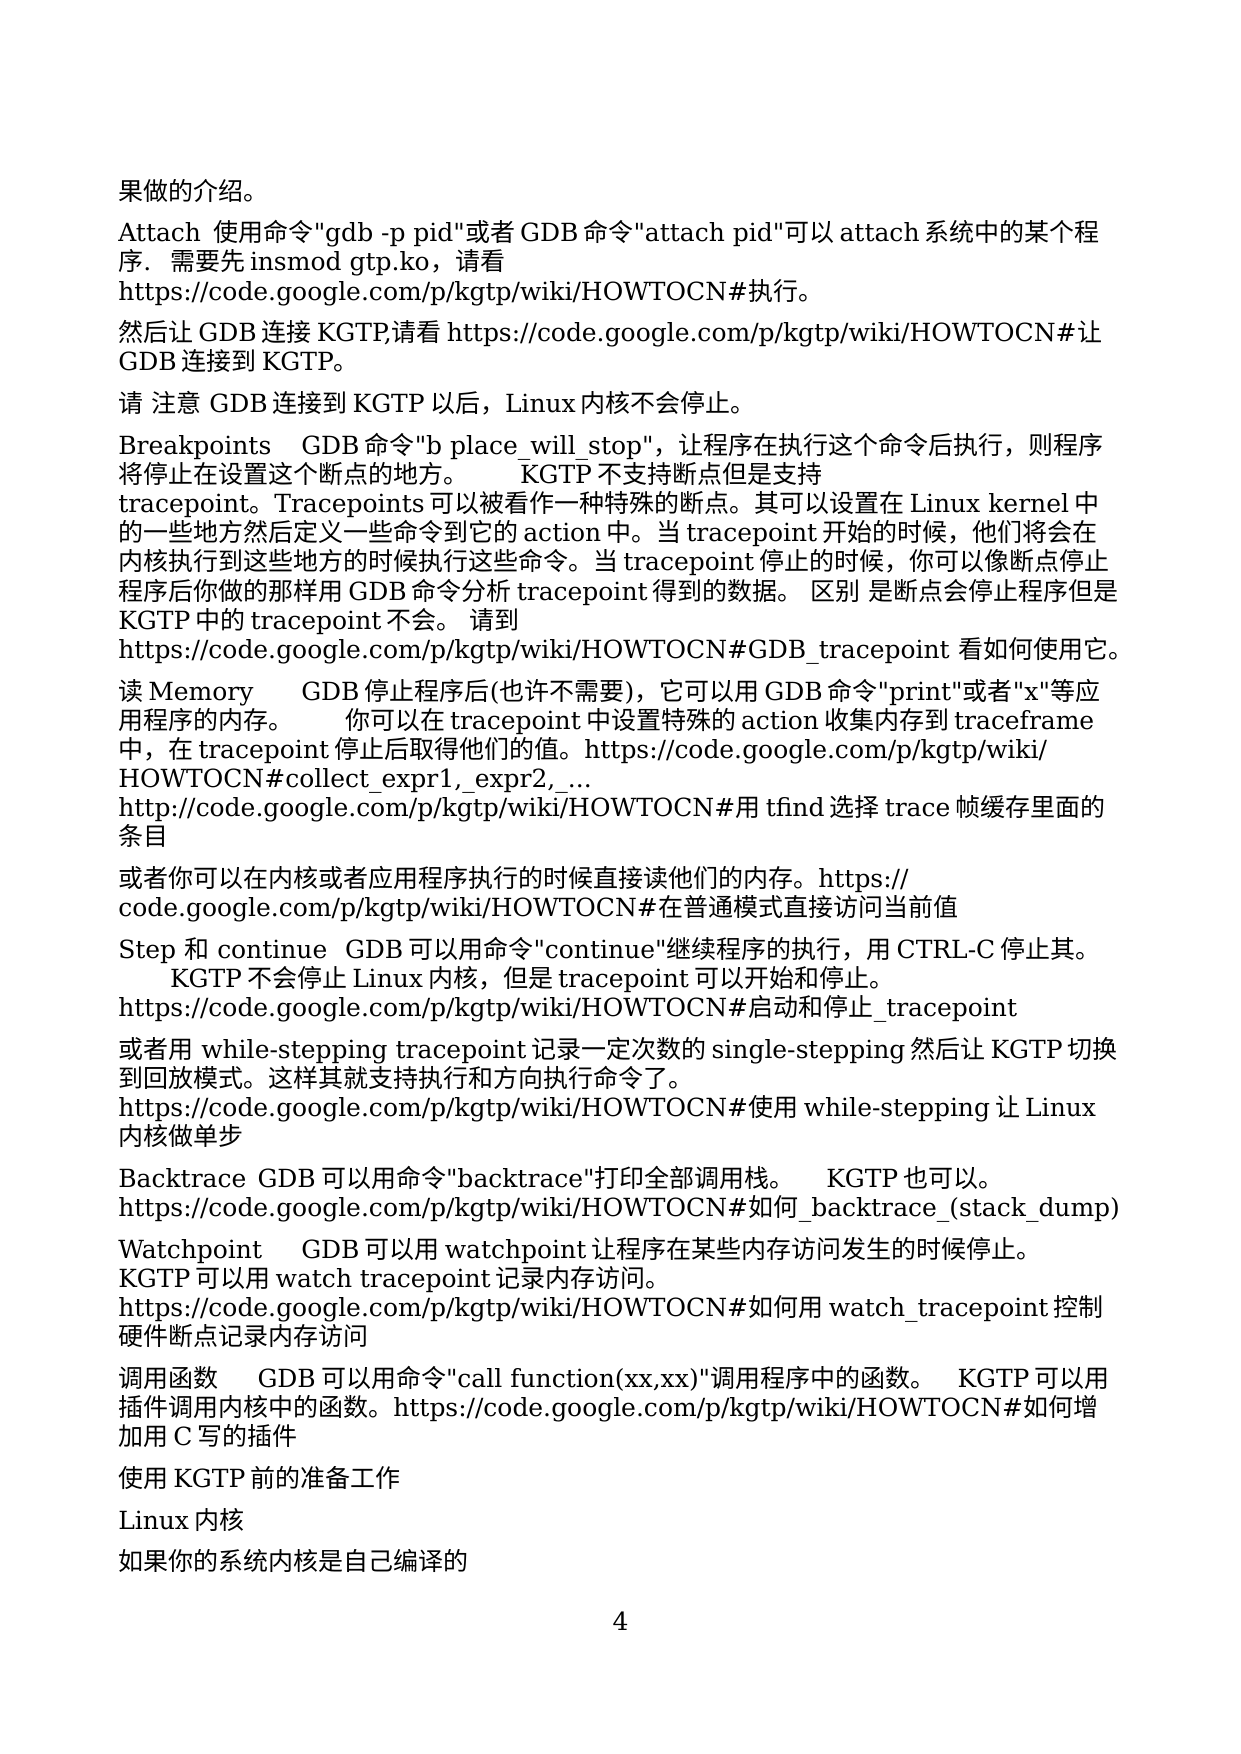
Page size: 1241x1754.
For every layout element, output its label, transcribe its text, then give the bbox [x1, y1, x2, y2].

text Watchpoint GDB可以用watchpoint让程序在某些内存访问发生的时候停止。 KGTP可以用watch tracepoint记录内存访问。 https://code.google.com/p/kgtp/wiki/HOWTOCN#如何用watch_tracepoint控制硬件断点记录内存访问 [118, 1235, 1122, 1352]
text 读Memory GDB停止程序后(也许不需要)，它可以用GDB命令"print"或者"x"等应用程序的内存。 你可以在tracepoint中设置特殊的action收集内存到traceframe中，在tracepoint停止后取得他们的值。https://code.google.com/p/kgtp/wiki/HOWTOCN#collect_expr1,_expr2,_... http://code.google.com/p/kgtp/wiki/HOWTOCN#用tfind选择trace帧缓存里面的条目 [118, 677, 1122, 852]
text Breakpoints GDB命令"b place_will_stop"，让程序在执行这个命令后执行，则程序将停止在设置这个断点的地方。 KGTP不支持断点但是支持tracepoint。Tracepoints可以被看作一种特殊的断点。其可以设置在Linux kernel中的一些地方然后定义一些命令到它的action中。当tracepoint开始的时候，他们将会在内核执行到这些地方的时候执行这些命令。当tracepoint停止的时候，你可以像断点停止程序后你做的那样用GDB命令分析tracepoint得到的数据。 区别 是断点会停止程序但是KGTP中的tracepoint不会。 请到 https://code.google.com/p/kgtp/wiki/HOWTOCN#GDB_tracepoint 看如何使用它。 [118, 431, 1122, 664]
text 或者你可以在内核或者应用程序执行的时候直接读他们的内存。https://code.google.com/p/kgtp/wiki/HOWTOCN#在普通模式直接访问当前值 [118, 864, 1122, 923]
text 使用KGTP前的准备工作 [118, 1464, 1122, 1493]
text 果做的介绍。 [118, 177, 1122, 206]
text 或者用 while-stepping tracepoint记录一定次数的single-stepping然后让KGTP切换到回放模式。这样其就支持执行和方向执行命令了。 https://code.google.com/p/kgtp/wiki/HOWTOCN#使用while-stepping让Linux内核做单步 [118, 1035, 1122, 1152]
text 调用函数 GDB可以用命令"call function(xx,xx)"调用程序中的函数。 KGTP可以用插件调用内核中的函数。https://code.google.com/p/kgtp/wiki/HOWTOCN#如何增加用C写的插件 [118, 1364, 1122, 1452]
text Step 和 continue GDB可以用命令"continue"继续程序的执行，用CTRL-C停止其。 KGTP不会停止Linux内核，但是tracepoint可以开始和停止。https://code.google.com/p/kgtp/wiki/HOWTOCN#启动和停止_tracepoint [118, 935, 1122, 1023]
text 然后让GDB连接KGTP,请看https://code.google.com/p/kgtp/wiki/HOWTOCN#让GDB连接到KGTP。 [118, 318, 1122, 377]
text 如果你的系统内核是自己编译的 [118, 1548, 1122, 1577]
text Attach 使用命令"gdb -p pid"或者GDB命令"attach pid"可以attach系统中的某个程序. 需要先insmod gtp.ko，请看 https://code.google.com/p/kgtp/wiki/HOWTOCN#执行。 [118, 218, 1122, 306]
text Linux内核 [118, 1506, 1122, 1535]
text Backtrace GDB可以用命令"backtrace"打印全部调用栈。 KGTP也可以。https://code.google.com/p/kgtp/wiki/HOWTOCN#如何_backtrace_(stack_dump) [118, 1164, 1122, 1223]
text 请 注意 GDB连接到KGTP以后，Linux内核不会停止。 [118, 389, 1122, 418]
